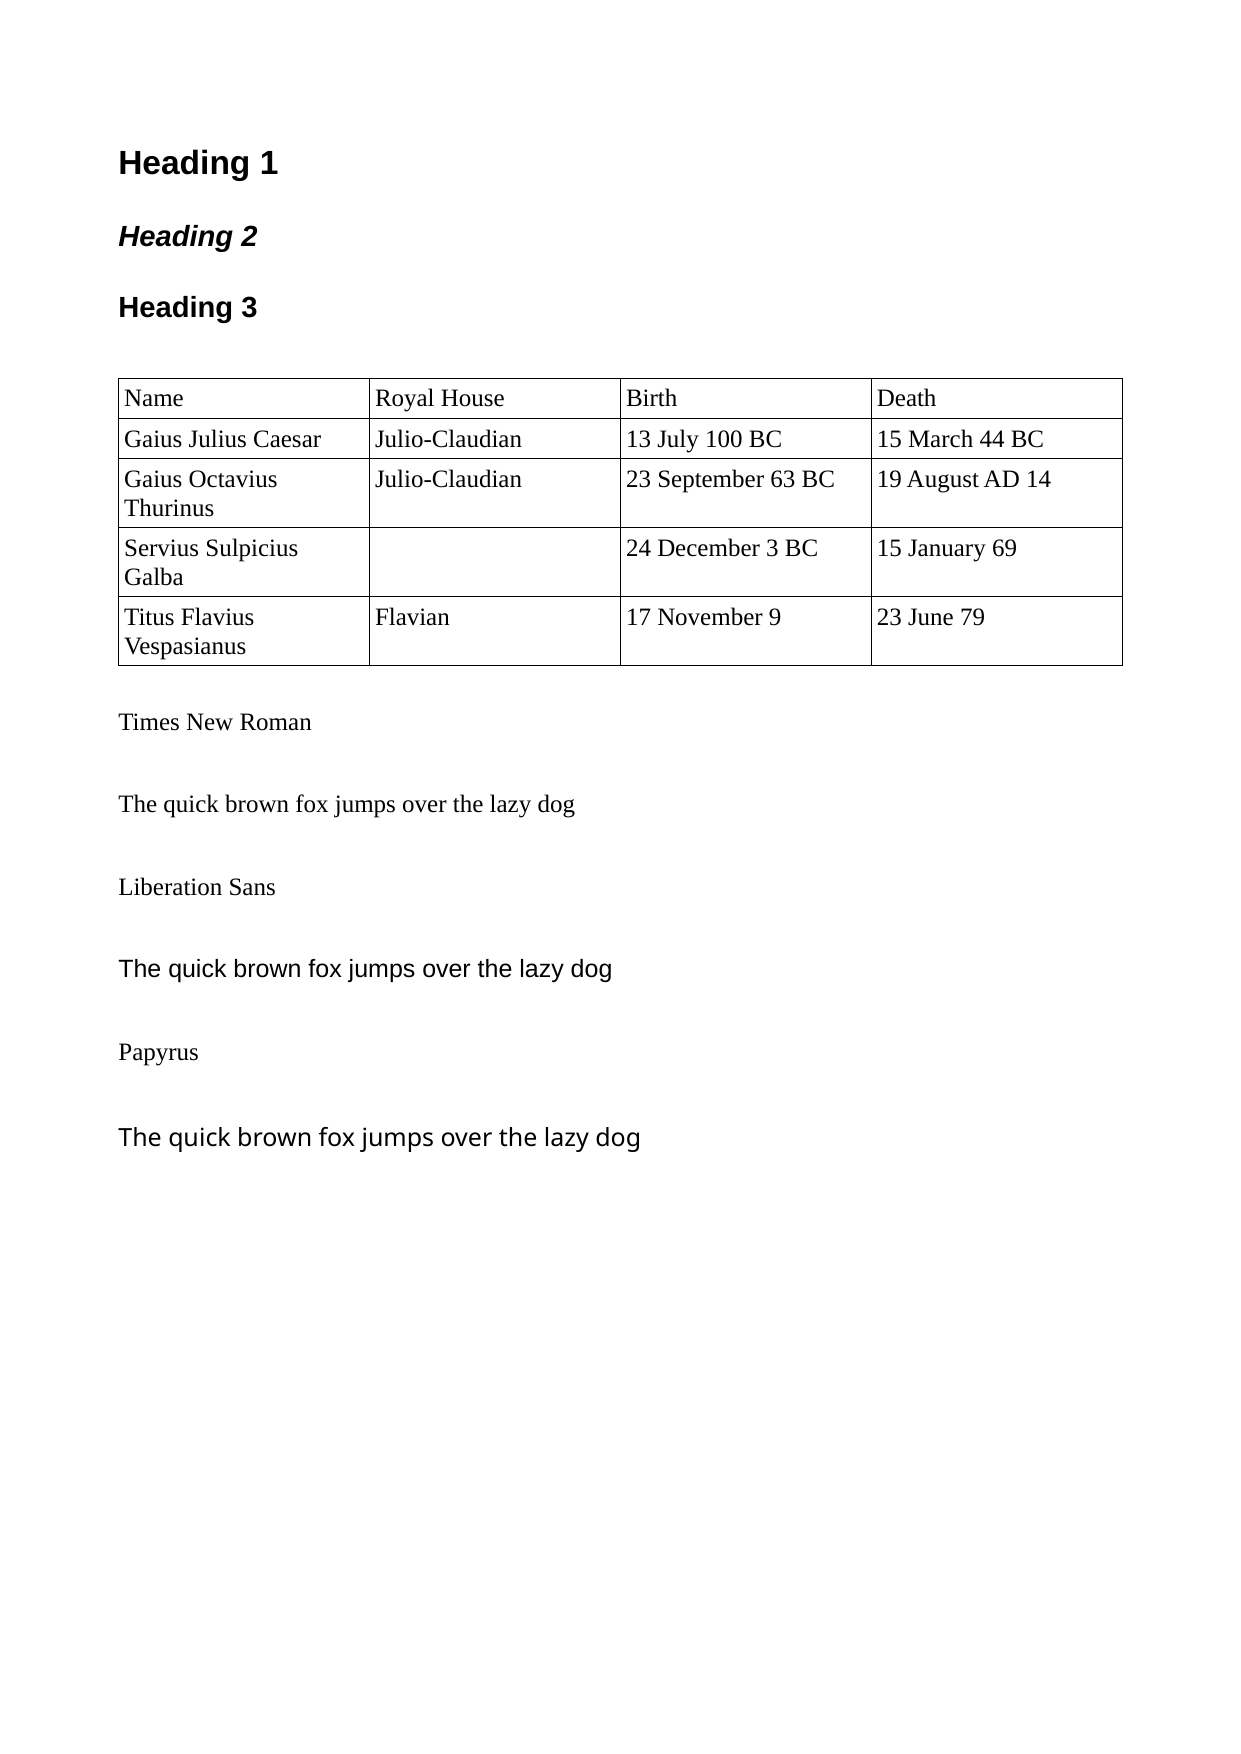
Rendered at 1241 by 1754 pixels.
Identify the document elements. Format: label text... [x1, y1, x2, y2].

table_header Birth [621, 379, 871, 418]
table_cell Servius Sulpicius Galba [119, 528, 369, 596]
table_cell 13 July 100 BC [621, 419, 871, 458]
table_cell 19 August AD 14 [872, 459, 1122, 527]
table_cell 24 December 3 BC [621, 528, 871, 596]
table_cell Julio-Claudian [370, 419, 620, 458]
table_header Death [872, 379, 1122, 418]
subtitle Heading 3 [118, 290, 1122, 324]
table_cell 15 March 44 BC [872, 419, 1122, 458]
text Liberation Sans [118, 872, 1122, 901]
table_cell 23 June 79 [872, 597, 1122, 665]
table_cell 15 January 69 [872, 528, 1122, 596]
text The quick brown fox jumps over the lazy dog [118, 1119, 1122, 1153]
subtitle Heading 1 [118, 143, 1122, 182]
text Papyrus [118, 1037, 1122, 1066]
table_cell Julio-Claudian [370, 459, 620, 527]
table_cell 23 September 63 BC [621, 459, 871, 527]
table_cell Titus Flavius Vespasianus [119, 597, 369, 665]
table_header Name [119, 379, 369, 418]
table_cell 17 November 9 [621, 597, 871, 665]
table_cell Gaius Octavius Thurinus [119, 459, 369, 527]
table_cell Flavian [370, 597, 620, 665]
table_header Royal House [370, 379, 620, 418]
table_cell Gaius Julius Caesar [119, 419, 369, 458]
text The quick brown fox jumps over the lazy dog [118, 954, 1122, 983]
table_cell [370, 528, 620, 596]
text Times New Roman [118, 707, 1122, 736]
subtitle Heading 2 [118, 219, 1122, 253]
text The quick brown fox jumps over the lazy dog [118, 789, 1122, 818]
